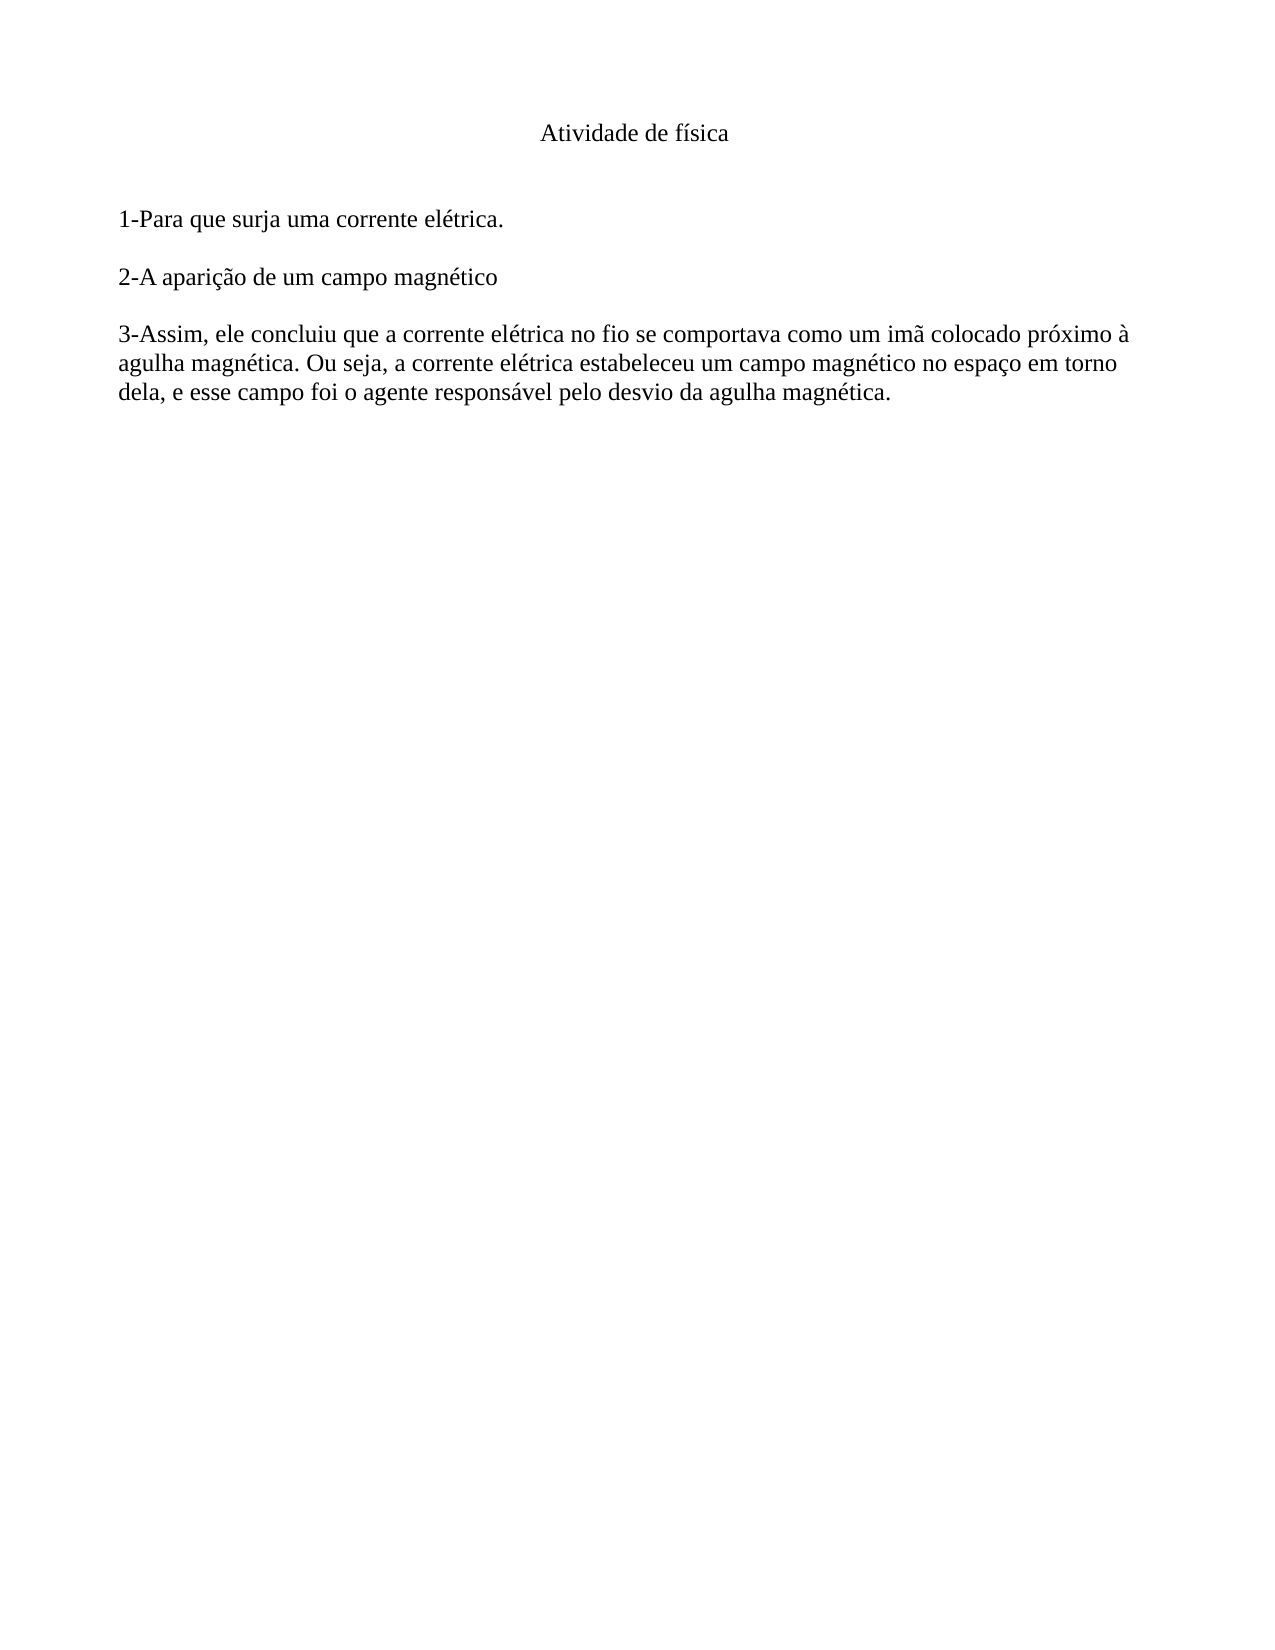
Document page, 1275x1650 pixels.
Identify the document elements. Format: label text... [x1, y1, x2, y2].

text Atividade de física [118, 118, 1157, 147]
text 3-Assim, ele concluiu que a corrente elétrica no fio se comportava como um imã colocado próximo à agulha magnética. Ou seja, a corrente elétrica estabeleceu um campo magnético no espaço em torno dela, e esse campo foi o agente responsável pelo desvio da agulha magnética. [118, 319, 1157, 406]
text 1-Para que surja uma corrente elétrica. [118, 204, 1157, 233]
text 2-A aparição de um campo magnético [118, 262, 1157, 291]
